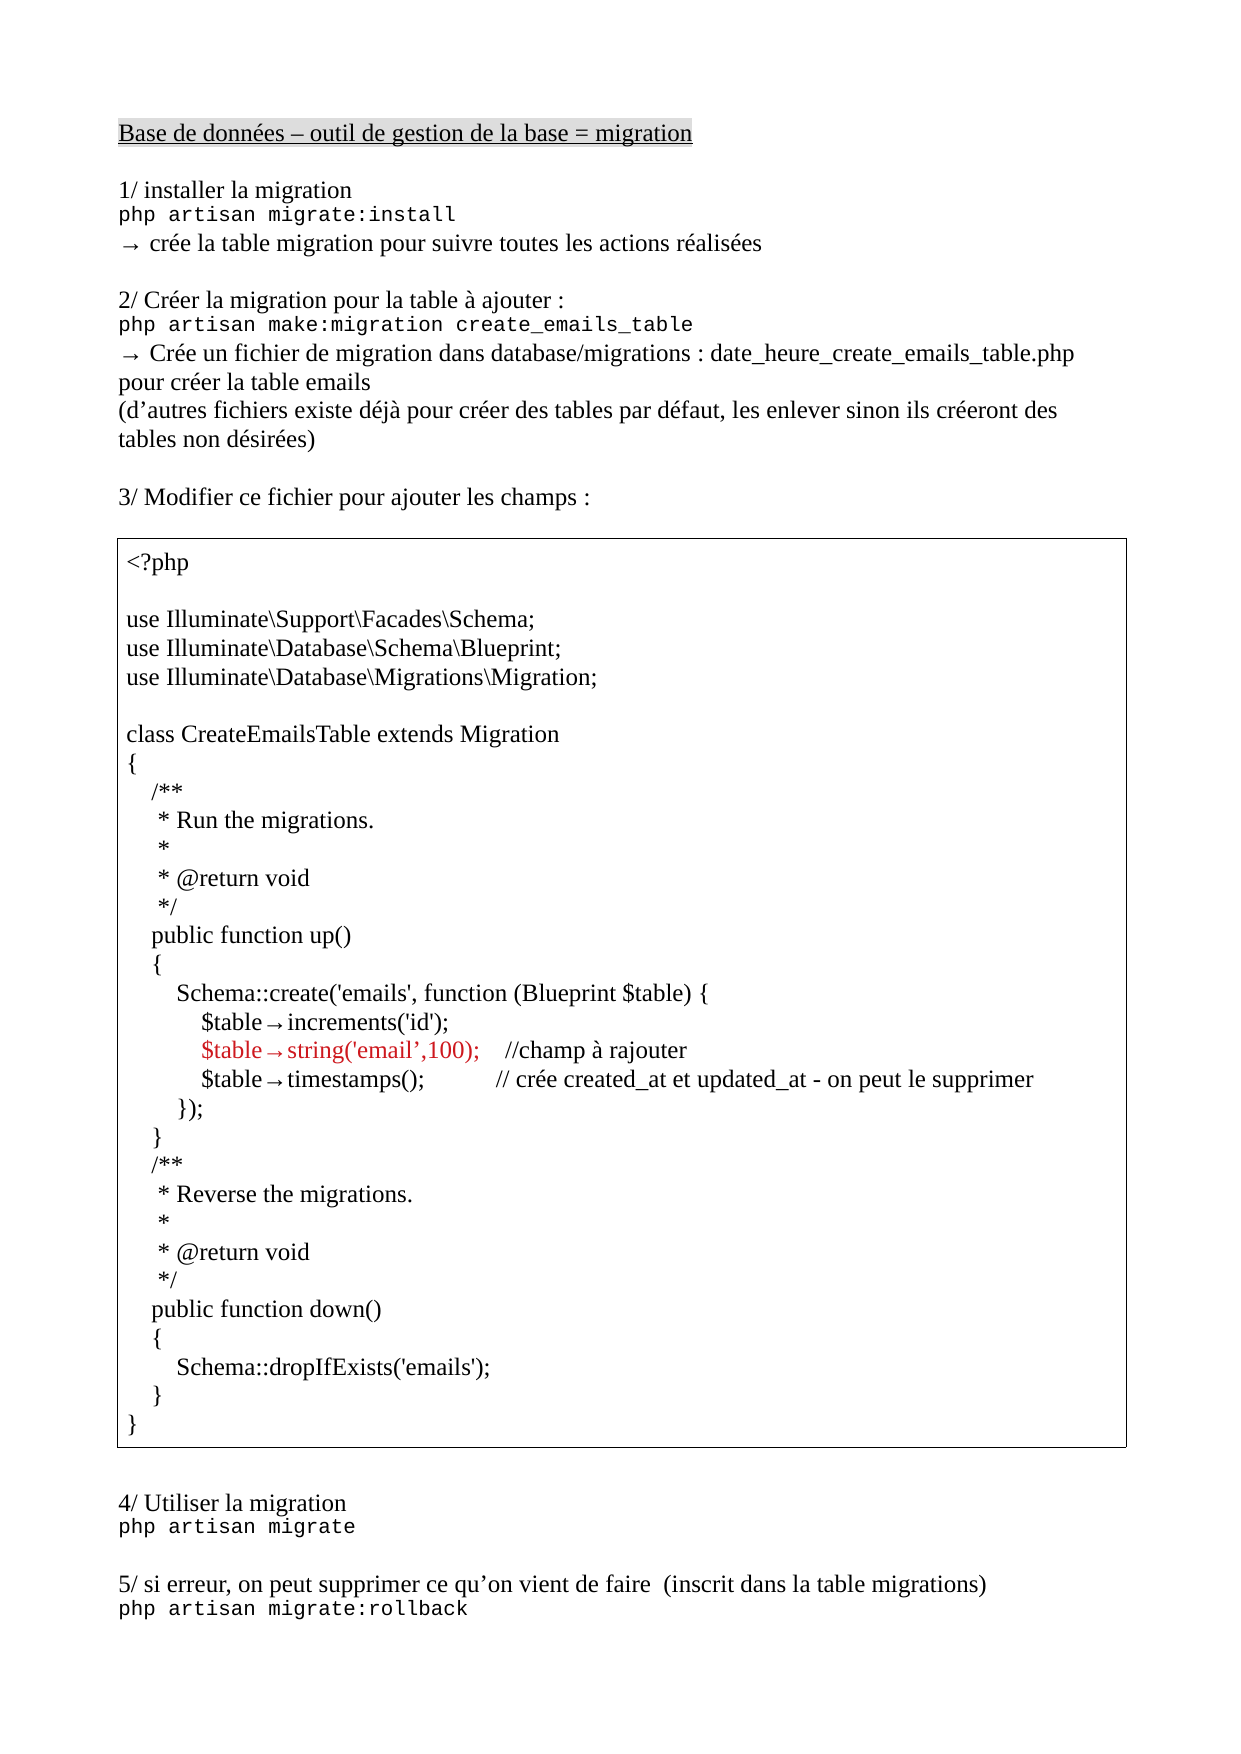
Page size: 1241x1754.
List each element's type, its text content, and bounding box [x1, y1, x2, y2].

text Base de données – outil de gestion de la base = migration [118, 118, 1122, 147]
text → crée la table migration pour suivre toutes les actions réalisées [118, 228, 1122, 257]
text 3/ Modifier ce fichier pour ajouter les champs : [118, 482, 1122, 510]
text php artisan migrate [118, 1516, 1122, 1540]
text (d’autres fichiers existe déjà pour créer des tables par défaut, les enlever sinon ils créeront des tables non désirées) [118, 395, 1122, 453]
text <?php use Illuminate\Support\Facades\Schema; use Illuminate\Database\Schema\Blueprint; use Illuminate\Database\Migrations\Migration; class CreateEmailsTable extends Migration { /** * Run the migrations. * * @return void */ public function up() { Schema::create('emails', function (Blueprint $table) { $table→increments('id'); [126, 547, 1117, 1036]
text php artisan migrate:install [118, 204, 1122, 228]
text 4/ Utiliser la migration [118, 1488, 1122, 1516]
text 1/ installer la migration [118, 176, 1122, 204]
text pour créer la table emails [118, 367, 1122, 395]
text $table→string('email’,100); //champ à rajouter $table→timestamps(); // crée created_at et updated_at - on peut le supprimer }); } /** * Reverse the migrations. * * @return void */ public function down() { Schema::dropIfExists('emails'); } } [126, 1036, 1117, 1438]
text 2/ Créer la migration pour la table à ajouter : [118, 286, 1122, 314]
text php artisan make:migration create_emails_table [118, 314, 1122, 338]
text → Crée un fichier de migration dans database/migrations : date_heure_create_emails_table.php [118, 338, 1122, 367]
text 5/ si erreur, on peut supprimer ce qu’on vient de faire (inscrit dans la table migrations) [118, 1569, 1122, 1598]
text php artisan migrate:rollback [118, 1598, 1122, 1621]
